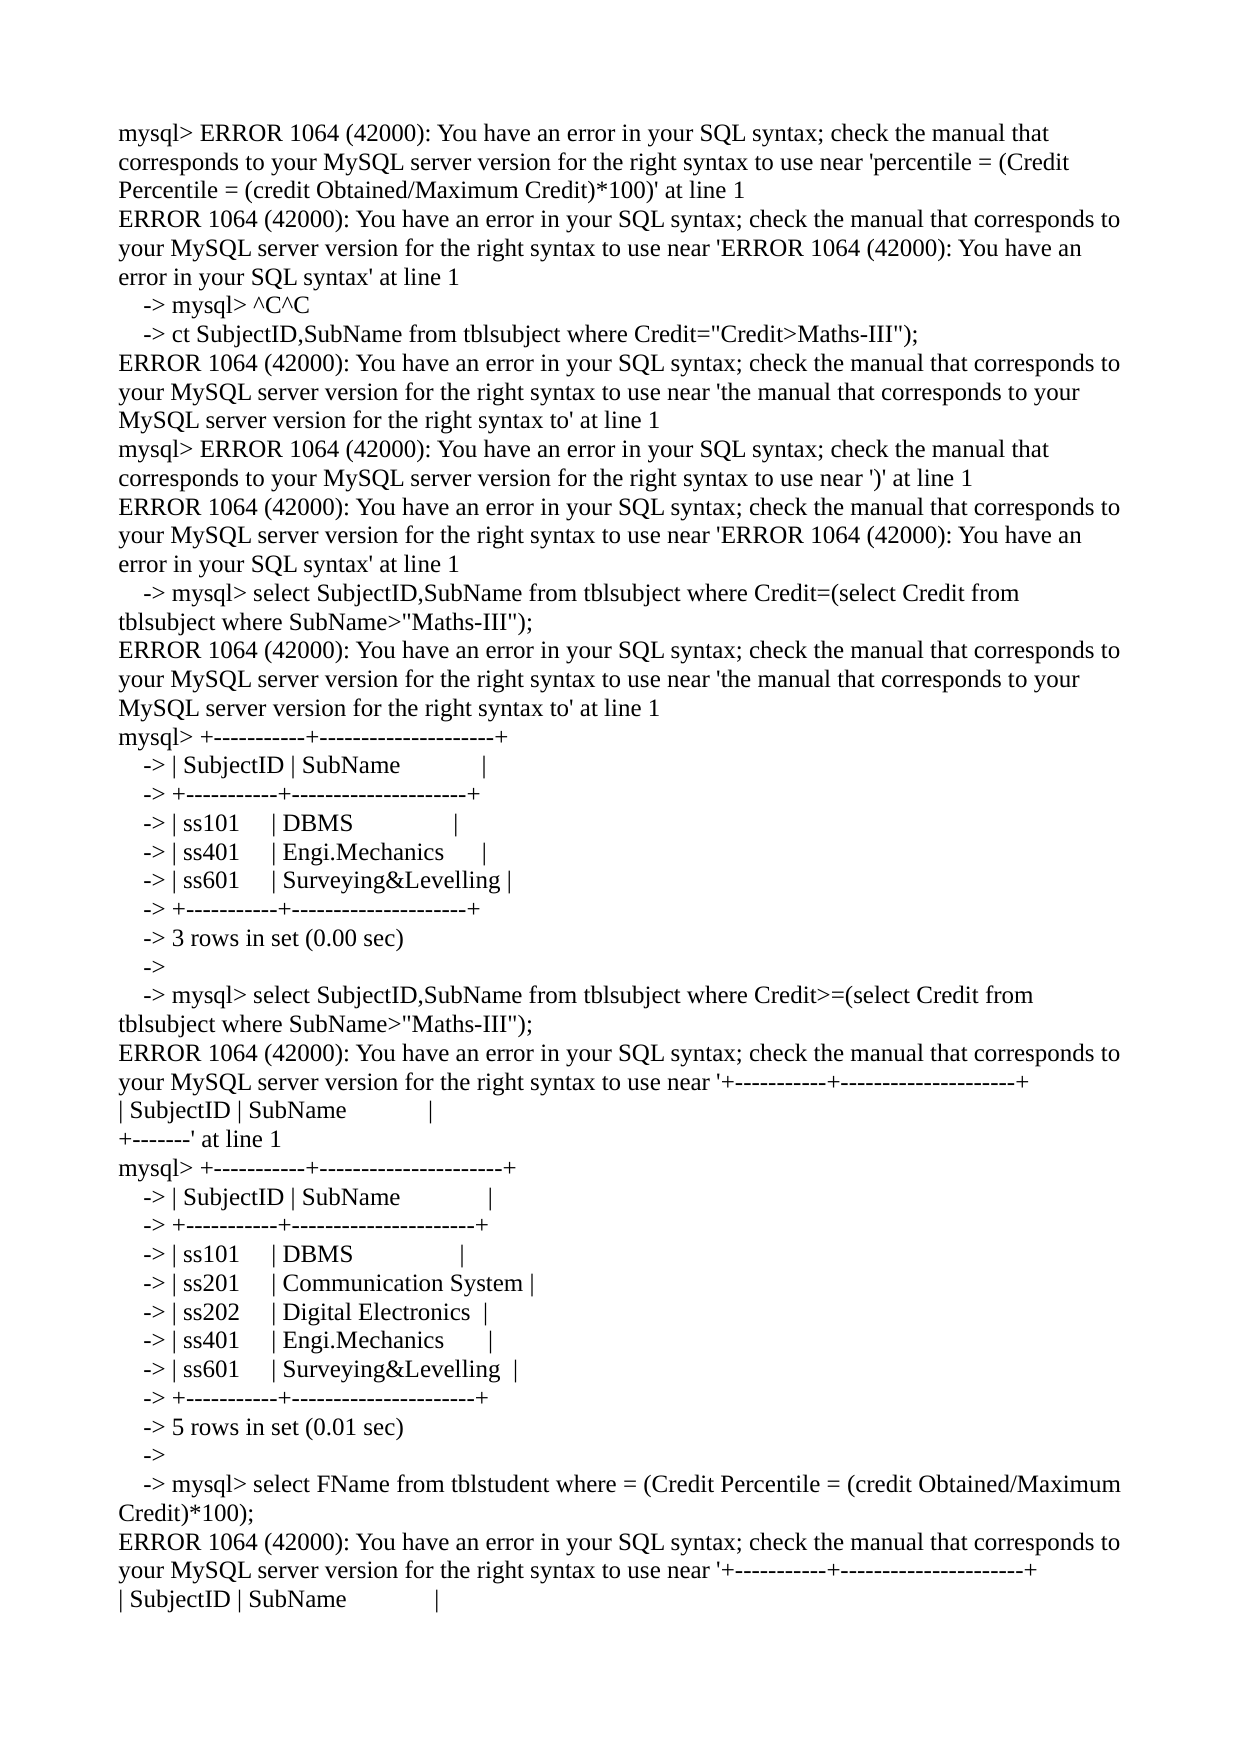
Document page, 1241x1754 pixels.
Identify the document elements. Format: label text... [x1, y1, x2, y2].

text -> [118, 1441, 1122, 1469]
text -> mysql> select SubjectID,SubName from tblsubject where Credit>=(select Credit from tblsubject where SubName>"Maths-III"); [118, 981, 1122, 1038]
text mysql> ERROR 1064 (42000): You have an error in your SQL syntax; check the manual that corresponds to your MySQL server version for the right syntax to use near 'percentile = (Credit Percentile = (credit Obtained/Maximum Credit)*100)' at line 1 [118, 118, 1122, 204]
text -> | ss201 | Communication System | [118, 1268, 1122, 1297]
text -> | ss101 | DBMS | [118, 1239, 1122, 1268]
text mysql> +-----------+----------------------+ [118, 1153, 1122, 1182]
text | SubjectID | SubName | [118, 1096, 1122, 1124]
text -> +-----------+----------------------+ [118, 1383, 1122, 1412]
text mysql> +-----------+---------------------+ [118, 722, 1122, 751]
text -> +-----------+---------------------+ [118, 779, 1122, 808]
text -> 5 rows in set (0.01 sec) [118, 1412, 1122, 1441]
text ERROR 1064 (42000): You have an error in your SQL syntax; check the manual that corresponds to your MySQL server version for the right syntax to use near 'ERROR 1064 (42000): You have an error in your SQL syntax' at line 1 [118, 492, 1122, 578]
text -> | ss101 | DBMS | [118, 808, 1122, 837]
text ERROR 1064 (42000): You have an error in your SQL syntax; check the manual that corresponds to your MySQL server version for the right syntax to use near 'the manual that corresponds to your MySQL server version for the right syntax to' at line 1 [118, 348, 1122, 434]
text ERROR 1064 (42000): You have an error in your SQL syntax; check the manual that corresponds to your MySQL server version for the right syntax to use near 'the manual that corresponds to your MySQL server version for the right syntax to' at line 1 [118, 636, 1122, 722]
text -> | ss601 | Surveying&Levelling | [118, 1354, 1122, 1383]
text +-------' at line 1 [118, 1124, 1122, 1153]
text ERROR 1064 (42000): You have an error in your SQL syntax; check the manual that corresponds to your MySQL server version for the right syntax to use near 'ERROR 1064 (42000): You have an error in your SQL syntax' at line 1 [118, 204, 1122, 291]
text -> ct SubjectID,SubName from tblsubject where Credit="Credit>Maths-III"); [118, 319, 1122, 348]
text -> | ss601 | Surveying&Levelling | [118, 866, 1122, 894]
text ERROR 1064 (42000): You have an error in your SQL syntax; check the manual that corresponds to your MySQL server version for the right syntax to use near '+-----------+---------------------+ [118, 1038, 1122, 1096]
text | SubjectID | SubName | [118, 1584, 1122, 1613]
text mysql> ERROR 1064 (42000): You have an error in your SQL syntax; check the manual that corresponds to your MySQL server version for the right syntax to use near ')' at line 1 [118, 434, 1122, 492]
text -> mysql> ^C^C [118, 291, 1122, 319]
text -> +-----------+---------------------+ [118, 894, 1122, 923]
text -> | SubjectID | SubName | [118, 1182, 1122, 1211]
text -> | ss401 | Engi.Mechanics | [118, 1326, 1122, 1354]
text -> mysql> select SubjectID,SubName from tblsubject where Credit=(select Credit from tblsubject where SubName>"Maths-III"); [118, 578, 1122, 636]
text -> | SubjectID | SubName | [118, 751, 1122, 779]
text -> mysql> select FName from tblstudent where = (Credit Percentile = (credit Obtained/Maximum Credit)*100); [118, 1469, 1122, 1527]
text -> [118, 952, 1122, 981]
text -> | ss401 | Engi.Mechanics | [118, 837, 1122, 866]
text -> 3 rows in set (0.00 sec) [118, 923, 1122, 952]
text ERROR 1064 (42000): You have an error in your SQL syntax; check the manual that corresponds to your MySQL server version for the right syntax to use near '+-----------+----------------------+ [118, 1527, 1122, 1584]
text -> | ss202 | Digital Electronics | [118, 1297, 1122, 1326]
text -> +-----------+----------------------+ [118, 1211, 1122, 1239]
